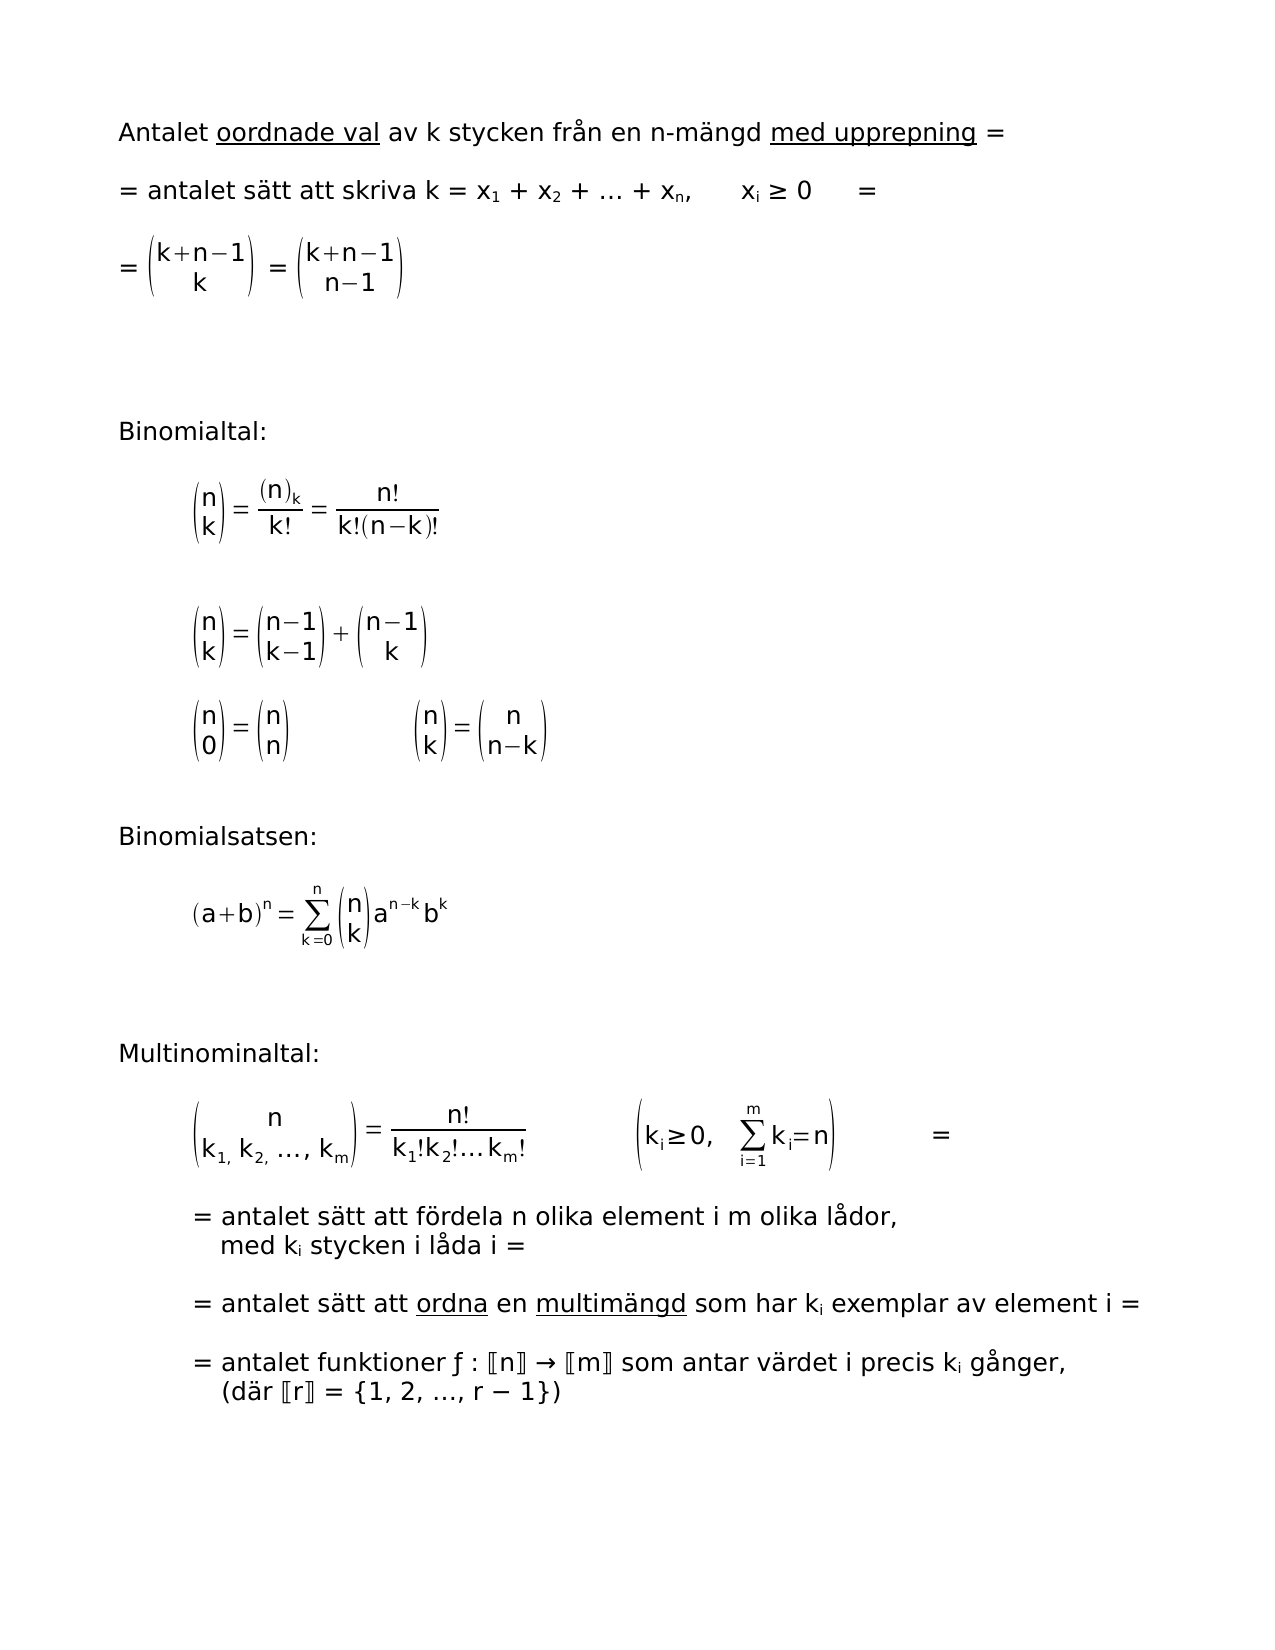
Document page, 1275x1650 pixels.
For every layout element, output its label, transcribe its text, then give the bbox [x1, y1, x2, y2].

text Multinominaltal: [118, 1039, 1157, 1068]
text Antalet oordnade val av k stycken från en n-mängd med upprepning = [118, 118, 1157, 147]
text = antalet sätt att ordna en multimängd som har ki exemplar av element i = [118, 1290, 1157, 1319]
text Binomialtal: [118, 417, 1157, 446]
text = antalet funktioner ƒ : ⟦n⟧ → ⟦m⟧ som antar värdet i precis ki gånger, [118, 1348, 1157, 1377]
text = = [118, 235, 1157, 300]
text (där ⟦r⟧ = {1, 2, …, r − 1}) [118, 1377, 1157, 1406]
text Binomialsatsen: [118, 822, 1157, 851]
text med ki stycken i låda i = [118, 1231, 1157, 1261]
text = antalet sätt att skriva k = x1 + x2 + … + xn, xi ≥ 0 = [118, 176, 1157, 206]
text = [118, 1097, 1157, 1173]
text = antalet sätt att fördela n olika element i m olika lådor, [118, 1202, 1157, 1231]
